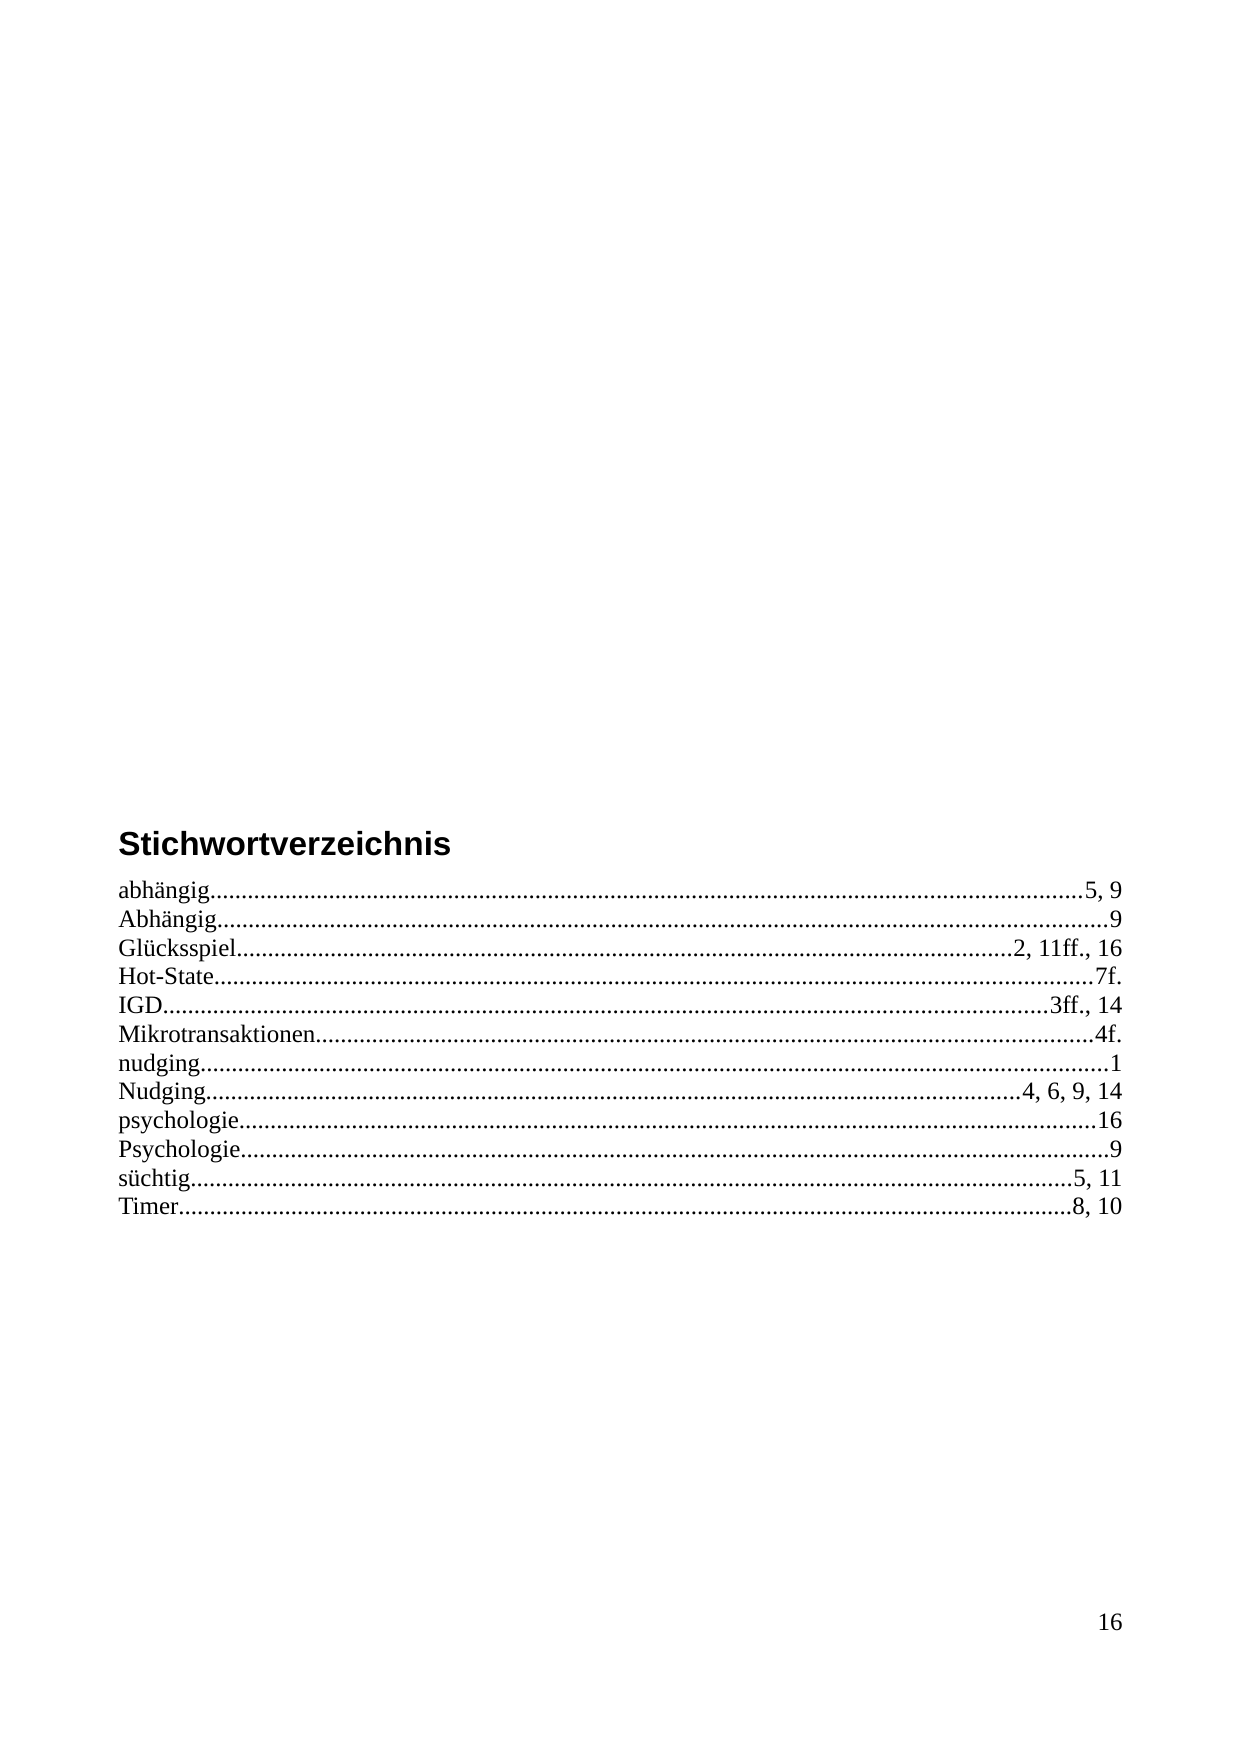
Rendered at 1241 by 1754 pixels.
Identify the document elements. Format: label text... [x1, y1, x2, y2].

text Nudging 4, 6, 9, 14 [118, 1076, 1122, 1105]
text psychologie 16 [118, 1105, 1122, 1134]
text Abhängig 9 [118, 904, 1122, 933]
text IGD 3ff., 14 [118, 990, 1122, 1019]
text abhängig 5, 9 [118, 875, 1122, 904]
text Timer 8, 10 [118, 1191, 1122, 1220]
text Hot-State 7f. [118, 961, 1122, 990]
text Psychologie 9 [118, 1134, 1122, 1163]
text Glücksspiel 2, 11ff., 16 [118, 933, 1122, 961]
text Mikrotransaktionen 4f. [118, 1019, 1122, 1048]
text süchtig 5, 11 [118, 1163, 1122, 1191]
text nudging 1 [118, 1048, 1122, 1076]
subtitle Stichwortverzeichnis [118, 824, 1122, 863]
